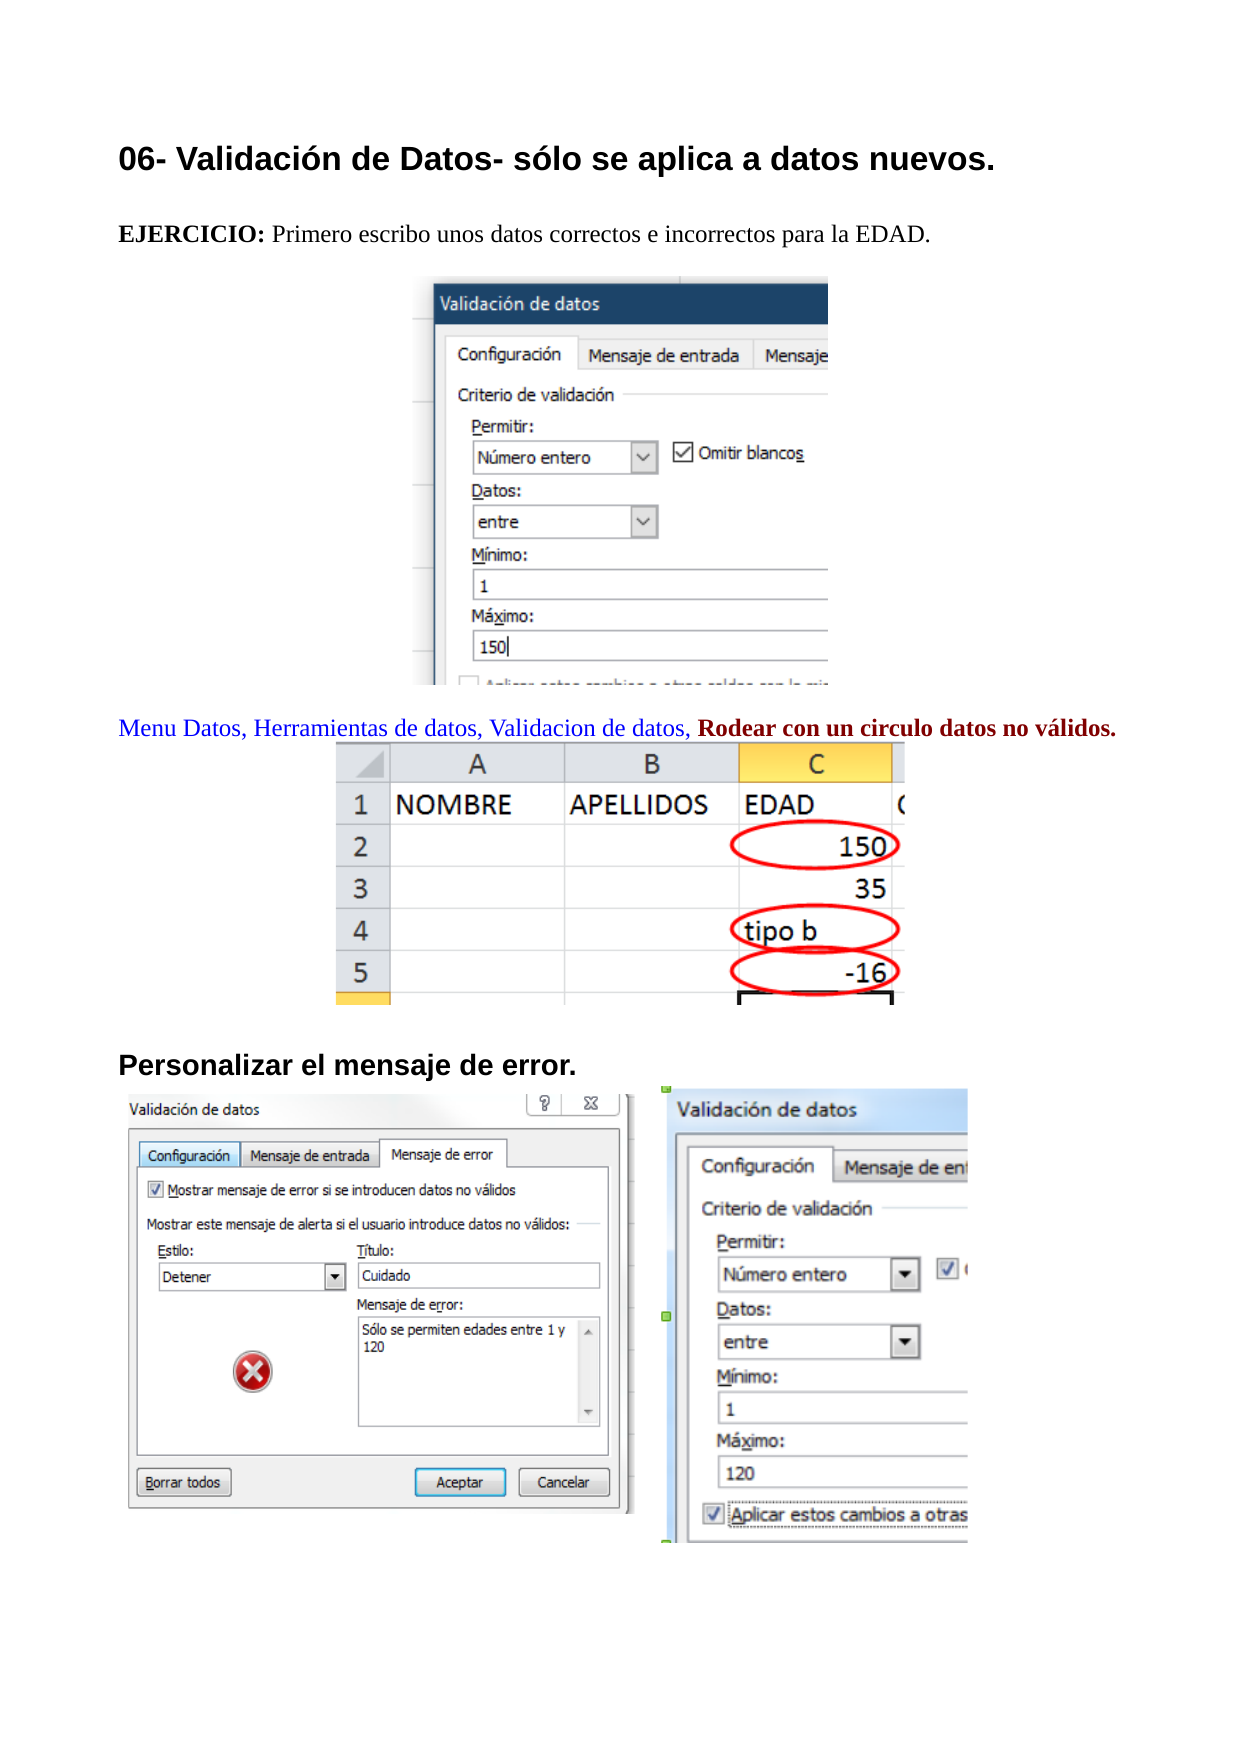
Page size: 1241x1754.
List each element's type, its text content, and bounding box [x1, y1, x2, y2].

text EJERCICIO: Primero escribo unos datos correctos e incorrectos para la EDAD. [118, 219, 1122, 248]
picture [660, 1086, 968, 1543]
picture [412, 276, 828, 685]
picture [128, 1094, 635, 1514]
subtitle Personalizar el mensaje de error. [118, 1048, 1122, 1082]
subtitle 06- Validación de Datos- sólo se aplica a datos nuevos. [118, 139, 1122, 178]
text Menu Datos, Herramientas de datos, Validacion de datos, Rodear con un circulo datos no válidos. [118, 713, 1122, 742]
picture [335, 741, 905, 1005]
